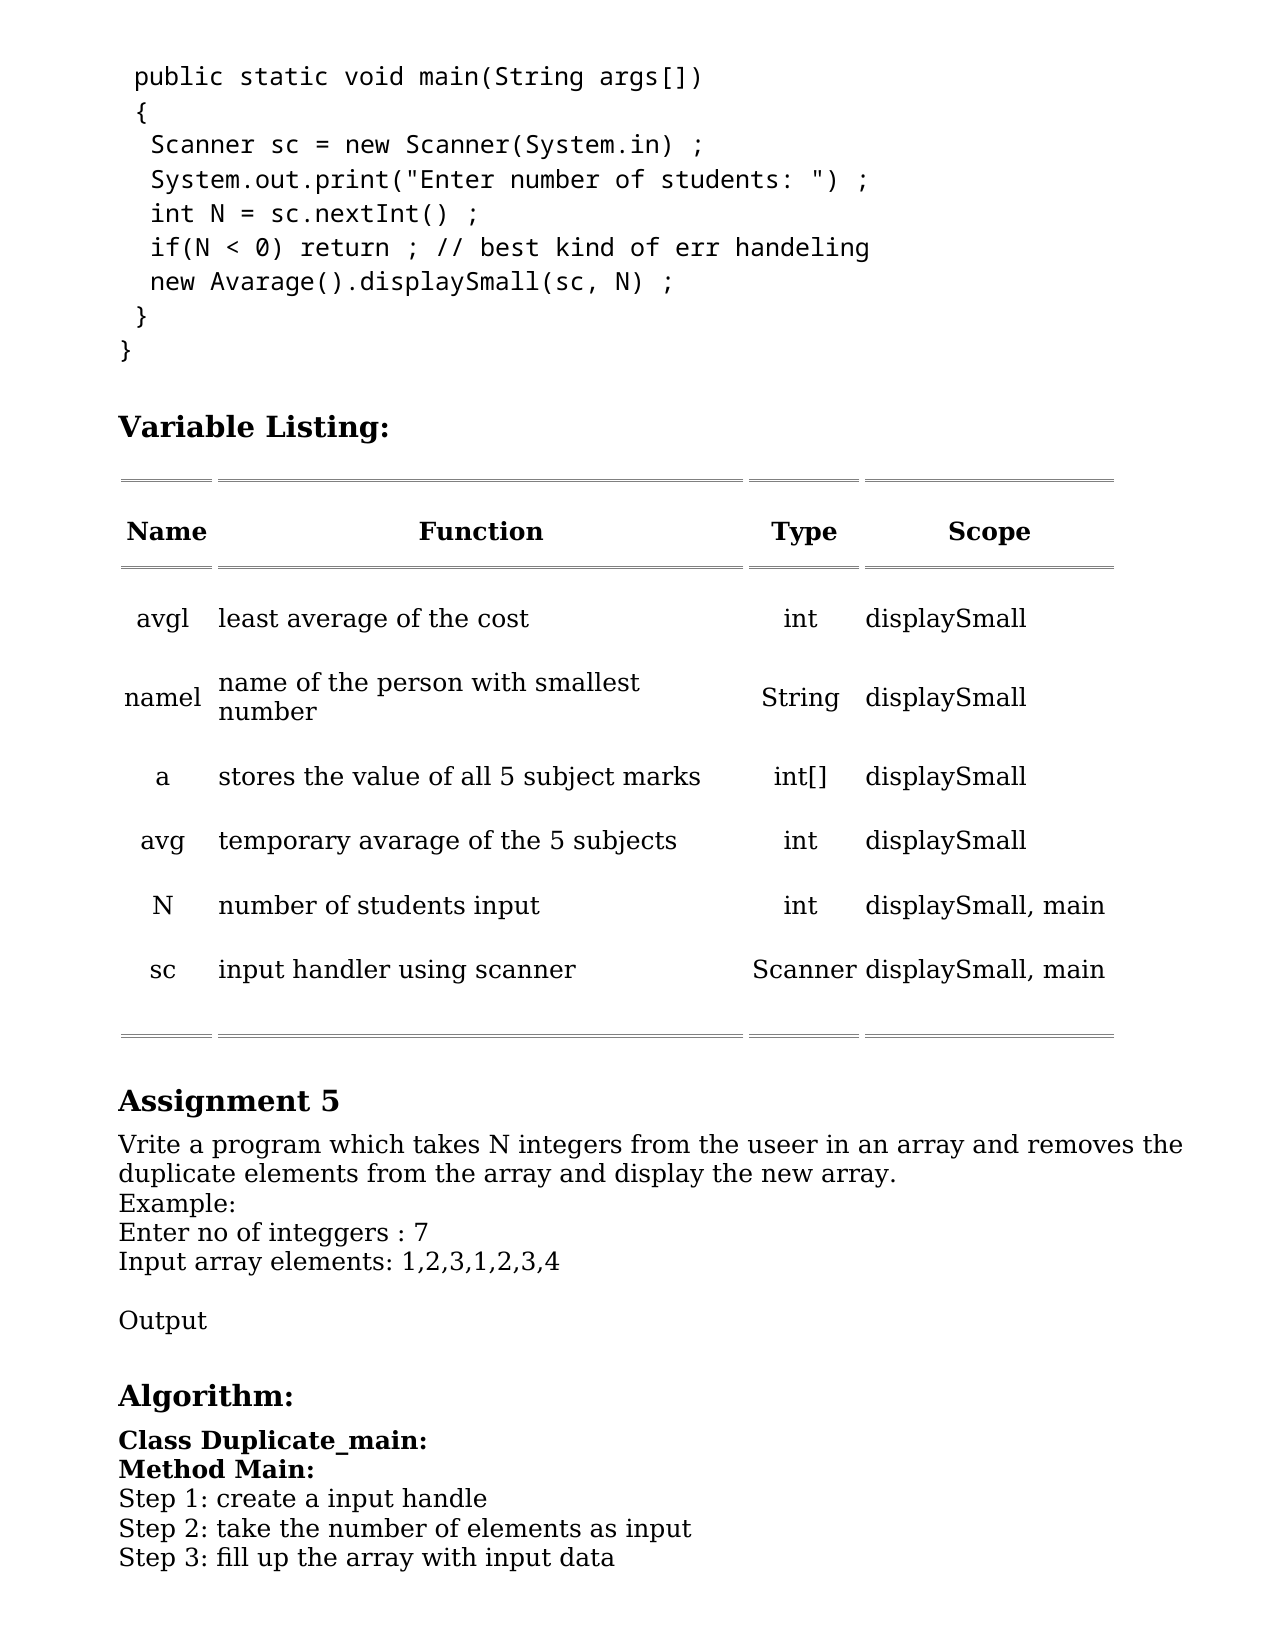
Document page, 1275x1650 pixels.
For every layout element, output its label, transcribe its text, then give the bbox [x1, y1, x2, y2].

table_cell N [118, 888, 215, 952]
table_cell sc [118, 953, 215, 1017]
table_cell int [746, 824, 862, 888]
table_cell String [746, 665, 862, 759]
table_cell displaySmall [862, 759, 1117, 823]
table_cell displaySmall [862, 601, 1117, 665]
table_cell [862, 549, 1117, 601]
table_cell avgl [118, 601, 215, 665]
table_cell int[] [746, 759, 862, 823]
table_cell avg [118, 824, 215, 888]
table_cell displaySmall, main [862, 888, 1117, 952]
table_cell [118, 549, 215, 601]
table_cell Type [746, 514, 862, 549]
table_cell [215, 1017, 746, 1069]
table_cell name of the person with smallest number [215, 665, 746, 759]
subtitle Algorithm: [118, 1379, 1216, 1413]
table_cell temporary avarage of the 5 subjects [215, 824, 746, 888]
table_cell [746, 1017, 862, 1069]
table_cell displaySmall [862, 665, 1117, 759]
table_cell [862, 1017, 1117, 1069]
table_cell Name [118, 514, 215, 549]
table_cell Scope [862, 514, 1117, 549]
text Class Duplicate_main: Method Main: Step 1: create a input handle Step 2: take the number of elements as input Step 3: fill up the array with input data [118, 1426, 1216, 1572]
table_header [215, 461, 746, 513]
table_header [118, 461, 215, 513]
table_cell displaySmall, main [862, 953, 1117, 1017]
table_cell displaySmall [862, 824, 1117, 888]
text Output [118, 1306, 1216, 1335]
subtitle Assignment 5 [118, 1084, 1216, 1118]
table_cell Scanner [746, 953, 862, 1017]
table_header [746, 461, 862, 513]
table_cell int [746, 888, 862, 952]
table_cell Function [215, 514, 746, 549]
table_cell int [746, 601, 862, 665]
table_cell least average of the cost [215, 601, 746, 665]
table_cell input handler using scanner [215, 953, 746, 1017]
text public static void main(String args[]) { Scanner sc = new Scanner(System.in) ; System.out.print("Enter number of students: ") ; int N = sc.nextInt() ; if(N < 0) return ; // best kind of err handeling new Avarage().displaySmall(sc, N) ; } } [118, 59, 1216, 366]
subtitle Variable Listing: [118, 410, 1216, 444]
table_cell [118, 1017, 215, 1069]
table_cell namel [118, 665, 215, 759]
table_cell number of students input [215, 888, 746, 952]
table_cell [215, 549, 746, 601]
text Vrite a program which takes N integers from the useer in an array and removes the duplicate elements from the array and display the new array. Example: Enter no of integgers : 7 Input array elements: 1,2,3,1,2,3,4 [118, 1131, 1216, 1276]
table_header [862, 461, 1117, 513]
table_cell [746, 549, 862, 601]
table_cell stores the value of all 5 subject marks [215, 759, 746, 823]
table_cell a [118, 759, 215, 823]
